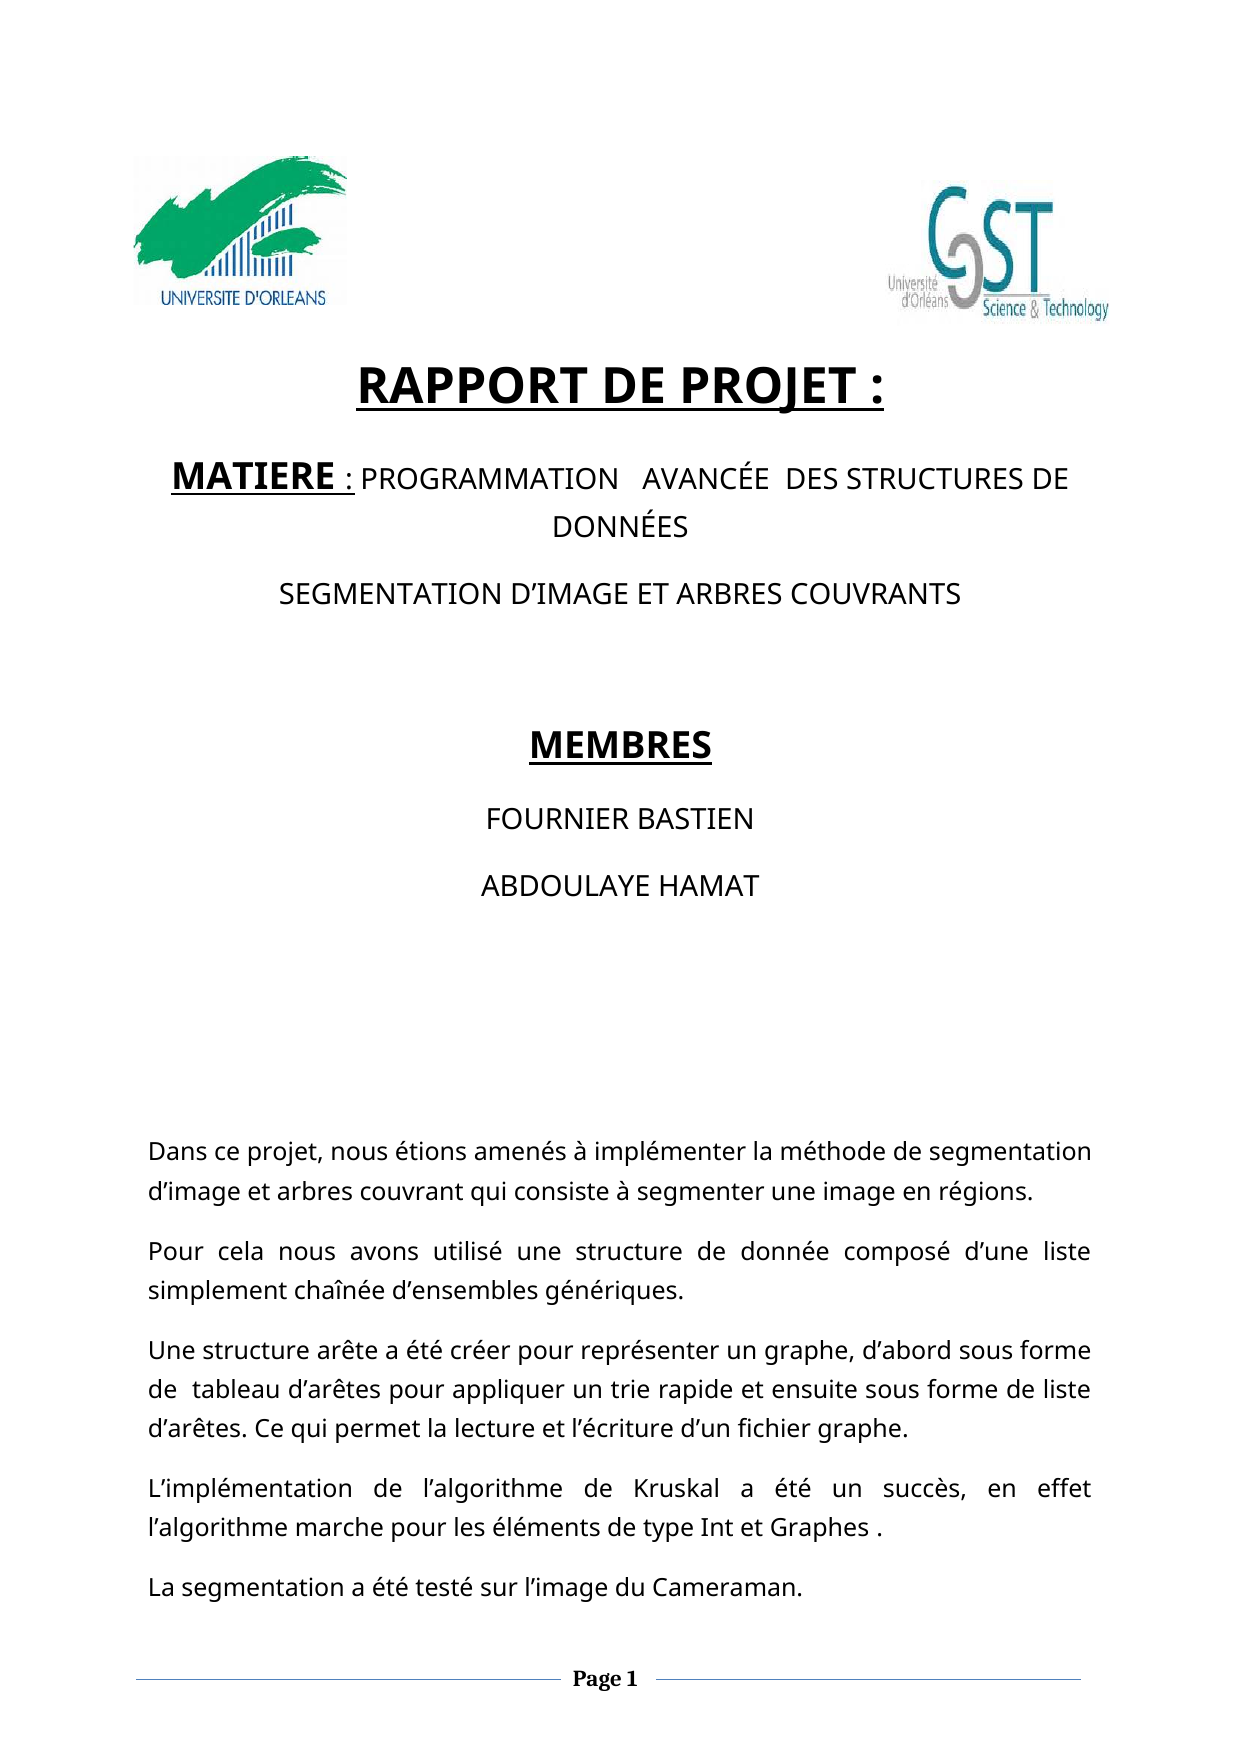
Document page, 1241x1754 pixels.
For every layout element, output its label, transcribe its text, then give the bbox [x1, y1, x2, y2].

text Pour cela nous avons utilisé une structure de donnée composé d’une liste simplement chaînée d’ensembles génériques. [148, 1233, 1093, 1306]
text L’implémentation de l’algorithme de Kruskal a été un succès, en effet l’algorithme marche pour les éléments de type Int et Graphes . [148, 1471, 1093, 1544]
text MATIERE : PROGRAMMATION AVANCÉE DES STRUCTURES DE DONNÉES [148, 449, 1093, 546]
text ABDOULAYE HAMAT [148, 865, 1093, 904]
text RAPPORT DE PROJET : [148, 350, 1093, 418]
text Dans ce projet, nous étions amenés à implémenter la méthode de segmentation d’image et arbres couvrant qui consiste à segmenter une image en régions. [148, 1134, 1093, 1207]
picture [133, 156, 347, 305]
text La segmentation a été testé sur l’image du Cameraman. [148, 1570, 1093, 1604]
picture [885, 180, 1110, 326]
text Une structure arête a été créer pour représenter un graphe, d’abord sous forme de tableau d’arêtes pour appliquer un trie rapide et ensuite sous forme de liste d’arêtes. Ce qui permet la lecture et l’écriture d’un fichier graphe. [148, 1332, 1093, 1445]
text MEMBRES [148, 719, 1093, 770]
text SEGMENTATION D’IMAGE ET ARBRES COUVRANTS [148, 573, 1093, 613]
text FOURNIER BASTIEN [148, 798, 1093, 838]
